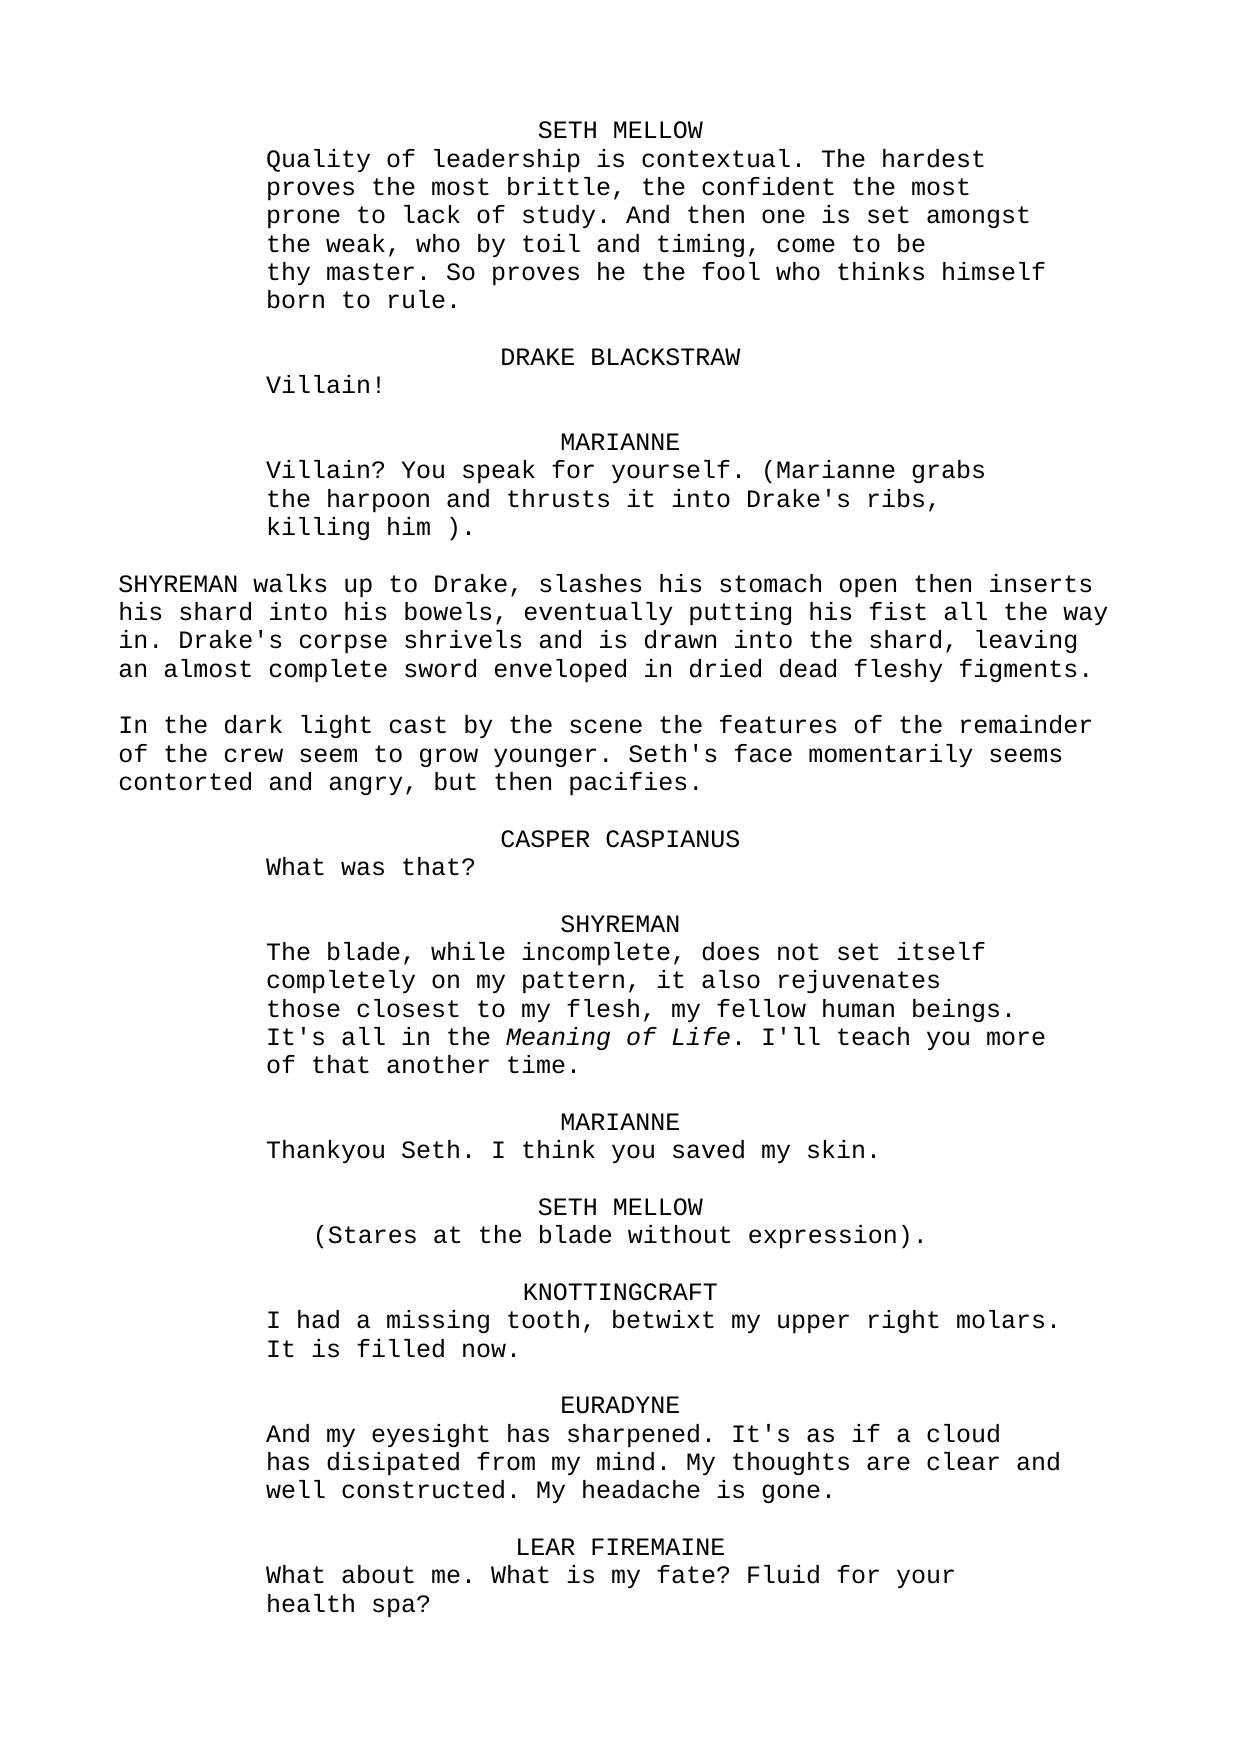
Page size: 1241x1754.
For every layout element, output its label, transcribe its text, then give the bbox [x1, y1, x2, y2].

text SHYREMAN [118, 911, 1122, 940]
text those closest to my flesh, my fellow human beings. [118, 996, 1122, 1025]
text Quality of leadership is contextual. The hardest [118, 146, 1122, 175]
text DRAKE BLACKSTRAW [118, 345, 1122, 373]
text (Stares at the blade without expression). [118, 1223, 1122, 1251]
text The blade, while incomplete, does not set itself [118, 940, 1122, 968]
text killing him ). [118, 515, 1122, 543]
text thy master. So proves he the fool who thinks himself [118, 260, 1122, 288]
text MARIANNE [118, 1110, 1122, 1138]
text And my eyesight has sharpened. It's as if a cloud [118, 1421, 1122, 1450]
text What was that? [118, 855, 1122, 883]
text What about me. What is my fate? Fluid for your [118, 1563, 1122, 1591]
text the weak, who by toil and timing, come to be [118, 231, 1122, 260]
text EURADYNE [118, 1393, 1122, 1421]
text of that another time. [118, 1053, 1122, 1081]
text health spa? [118, 1591, 1122, 1620]
text I had a missing tooth, betwixt my upper right molars. [118, 1308, 1122, 1336]
text Thankyou Seth. I think you saved my skin. [118, 1138, 1122, 1166]
text has disipated from my mind. My thoughts are clear and well constructed. My headache is gone. [118, 1450, 1122, 1506]
text SHYREMAN walks up to Drake, slashes his stomach open then inserts his shard into his bowels, eventually putting his fist all the way in. Drake's corpse shrivels and is drawn into the shard, leaving an almost complete sword enveloped in dried dead fleshy figments. [118, 571, 1122, 685]
text CASPER CASPIANUS [118, 826, 1122, 855]
text It's all in the Meaning of Life. I'll teach you more [118, 1025, 1122, 1053]
text MARIANNE [118, 430, 1122, 458]
text proves the most brittle, the confident the most [118, 175, 1122, 203]
text SETH MELLOW [118, 118, 1122, 146]
text In the dark light cast by the scene the features of the remainder of the crew seem to grow younger. Seth's face momentarily seems contorted and angry, but then pacifies. [118, 713, 1122, 798]
text completely on my pattern, it also rejuvenates [118, 968, 1122, 996]
text Villain? You speak for yourself. (Marianne grabs [118, 458, 1122, 486]
text LEAR FIREMAINE [118, 1535, 1122, 1563]
text the harpoon and thrusts it into Drake's ribs, [118, 486, 1122, 515]
text born to rule. [118, 288, 1122, 316]
text It is filled now. [118, 1336, 1122, 1365]
text prone to lack of study. And then one is set amongst [118, 203, 1122, 231]
text SETH MELLOW [118, 1195, 1122, 1223]
text Villain! [118, 373, 1122, 401]
text KNOTTINGCRAFT [118, 1280, 1122, 1308]
